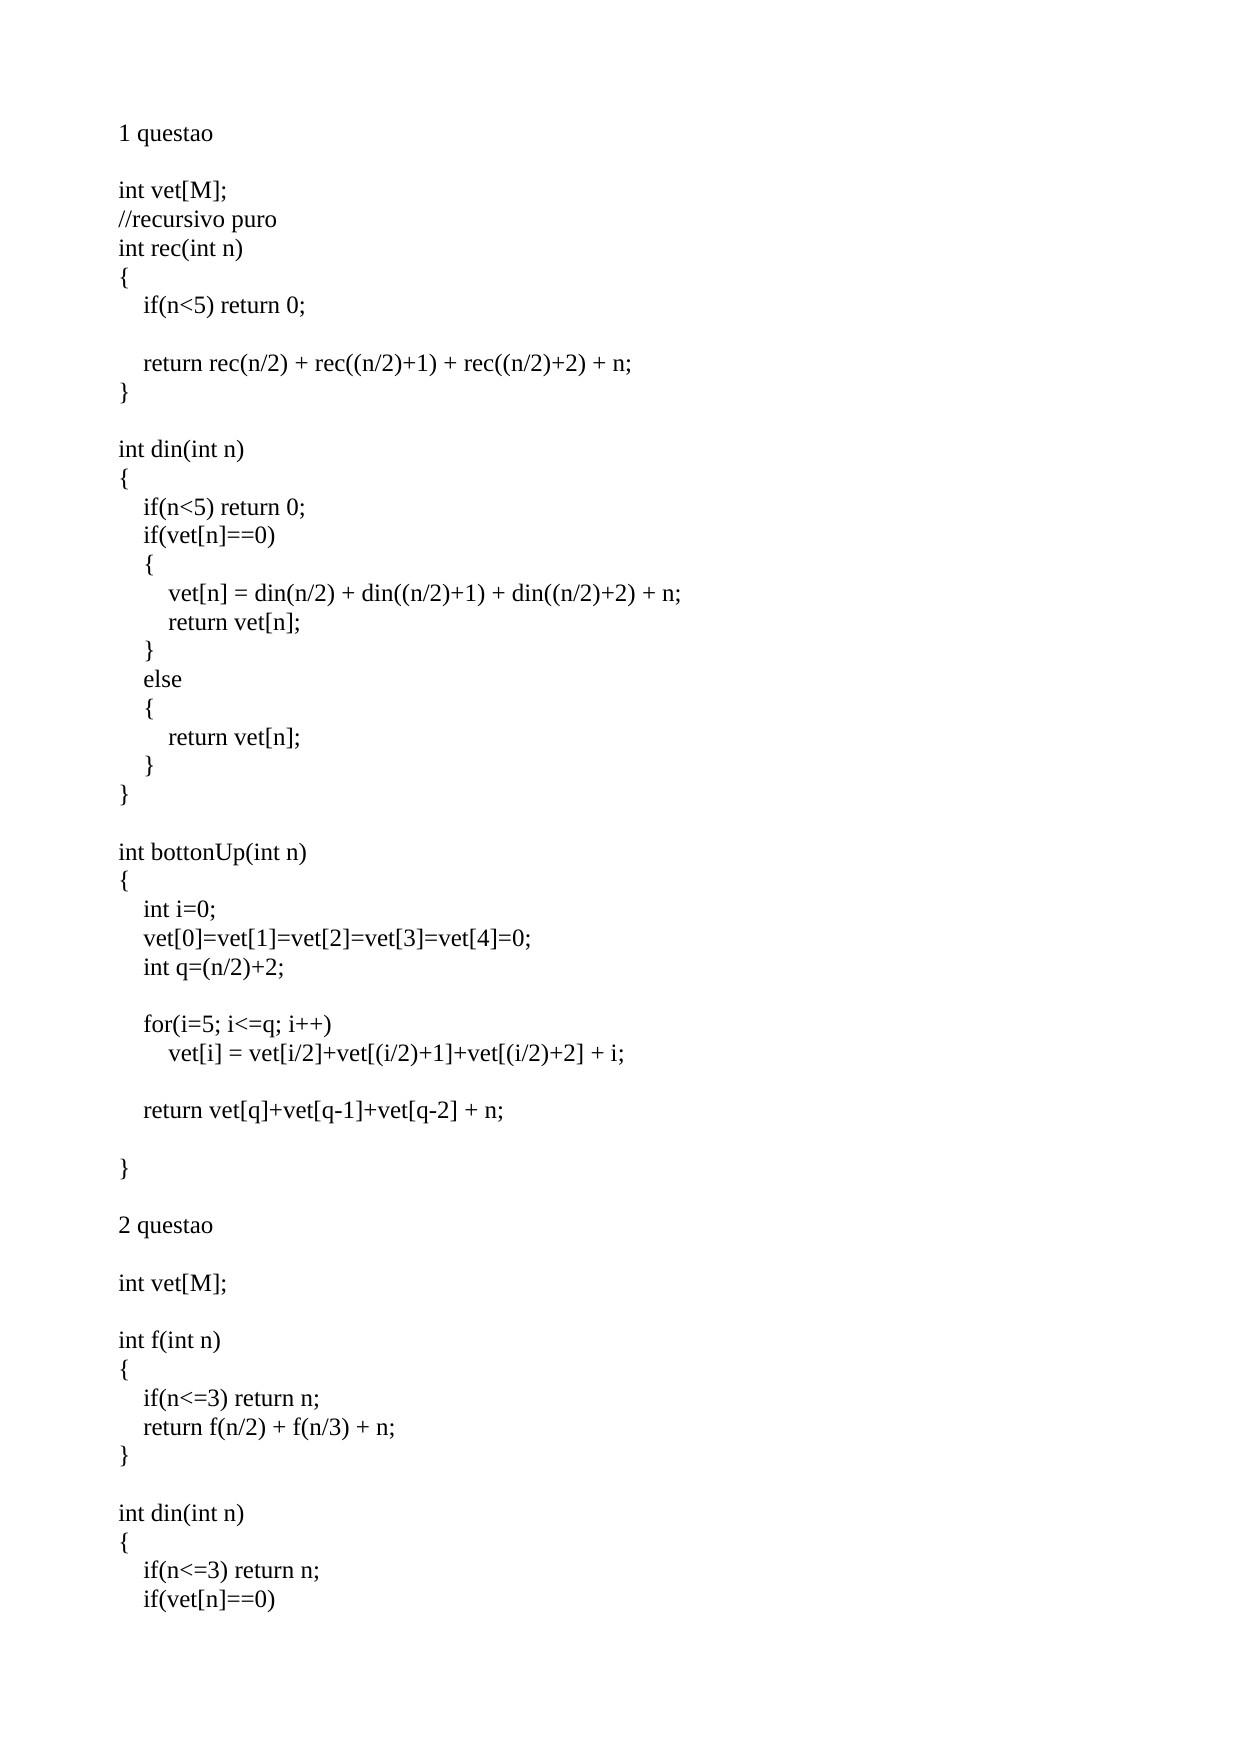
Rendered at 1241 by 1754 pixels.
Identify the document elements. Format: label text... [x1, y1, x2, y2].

text vet[n] = din(n/2) + din((n/2)+1) + din((n/2)+2) + n; [118, 578, 1122, 607]
text //recursivo puro [118, 204, 1122, 233]
text if(vet[n]==0) [118, 1584, 1122, 1613]
text vet[i] = vet[i/2]+vet[(i/2)+1]+vet[(i/2)+2] + i; [118, 1038, 1122, 1067]
text int q=(n/2)+2; [118, 952, 1122, 981]
text else [118, 664, 1122, 693]
text return f(n/2) + f(n/3) + n; [118, 1412, 1122, 1441]
text int vet[M]; [118, 1268, 1122, 1297]
text } [118, 1153, 1122, 1182]
text if(vet[n]==0) [118, 521, 1122, 549]
text { [118, 693, 1122, 722]
text return vet[q]+vet[q-1]+vet[q-2] + n; [118, 1096, 1122, 1124]
text { [118, 1354, 1122, 1383]
text int bottonUp(int n) [118, 837, 1122, 866]
text } [118, 636, 1122, 664]
text int f(int n) [118, 1326, 1122, 1354]
text int i=0; [118, 894, 1122, 923]
text } [118, 779, 1122, 808]
text { [118, 866, 1122, 894]
text if(n<=3) return n; [118, 1383, 1122, 1412]
text 2 questao [118, 1211, 1122, 1239]
text if(n<5) return 0; [118, 291, 1122, 319]
text return vet[n]; [118, 607, 1122, 636]
text return vet[n]; [118, 722, 1122, 751]
text int din(int n) [118, 1498, 1122, 1527]
text int din(int n) [118, 434, 1122, 463]
text { [118, 463, 1122, 492]
text } [118, 377, 1122, 406]
text vet[0]=vet[1]=vet[2]=vet[3]=vet[4]=0; [118, 923, 1122, 952]
text { [118, 549, 1122, 578]
text int vet[M]; [118, 176, 1122, 204]
text { [118, 262, 1122, 291]
text 1 questao [118, 118, 1122, 147]
text return rec(n/2) + rec((n/2)+1) + rec((n/2)+2) + n; [118, 348, 1122, 377]
text } [118, 751, 1122, 779]
text if(n<=3) return n; [118, 1556, 1122, 1584]
text } [118, 1441, 1122, 1469]
text if(n<5) return 0; [118, 492, 1122, 521]
text int rec(int n) [118, 233, 1122, 262]
text { [118, 1527, 1122, 1556]
text for(i=5; i<=q; i++) [118, 1009, 1122, 1038]
